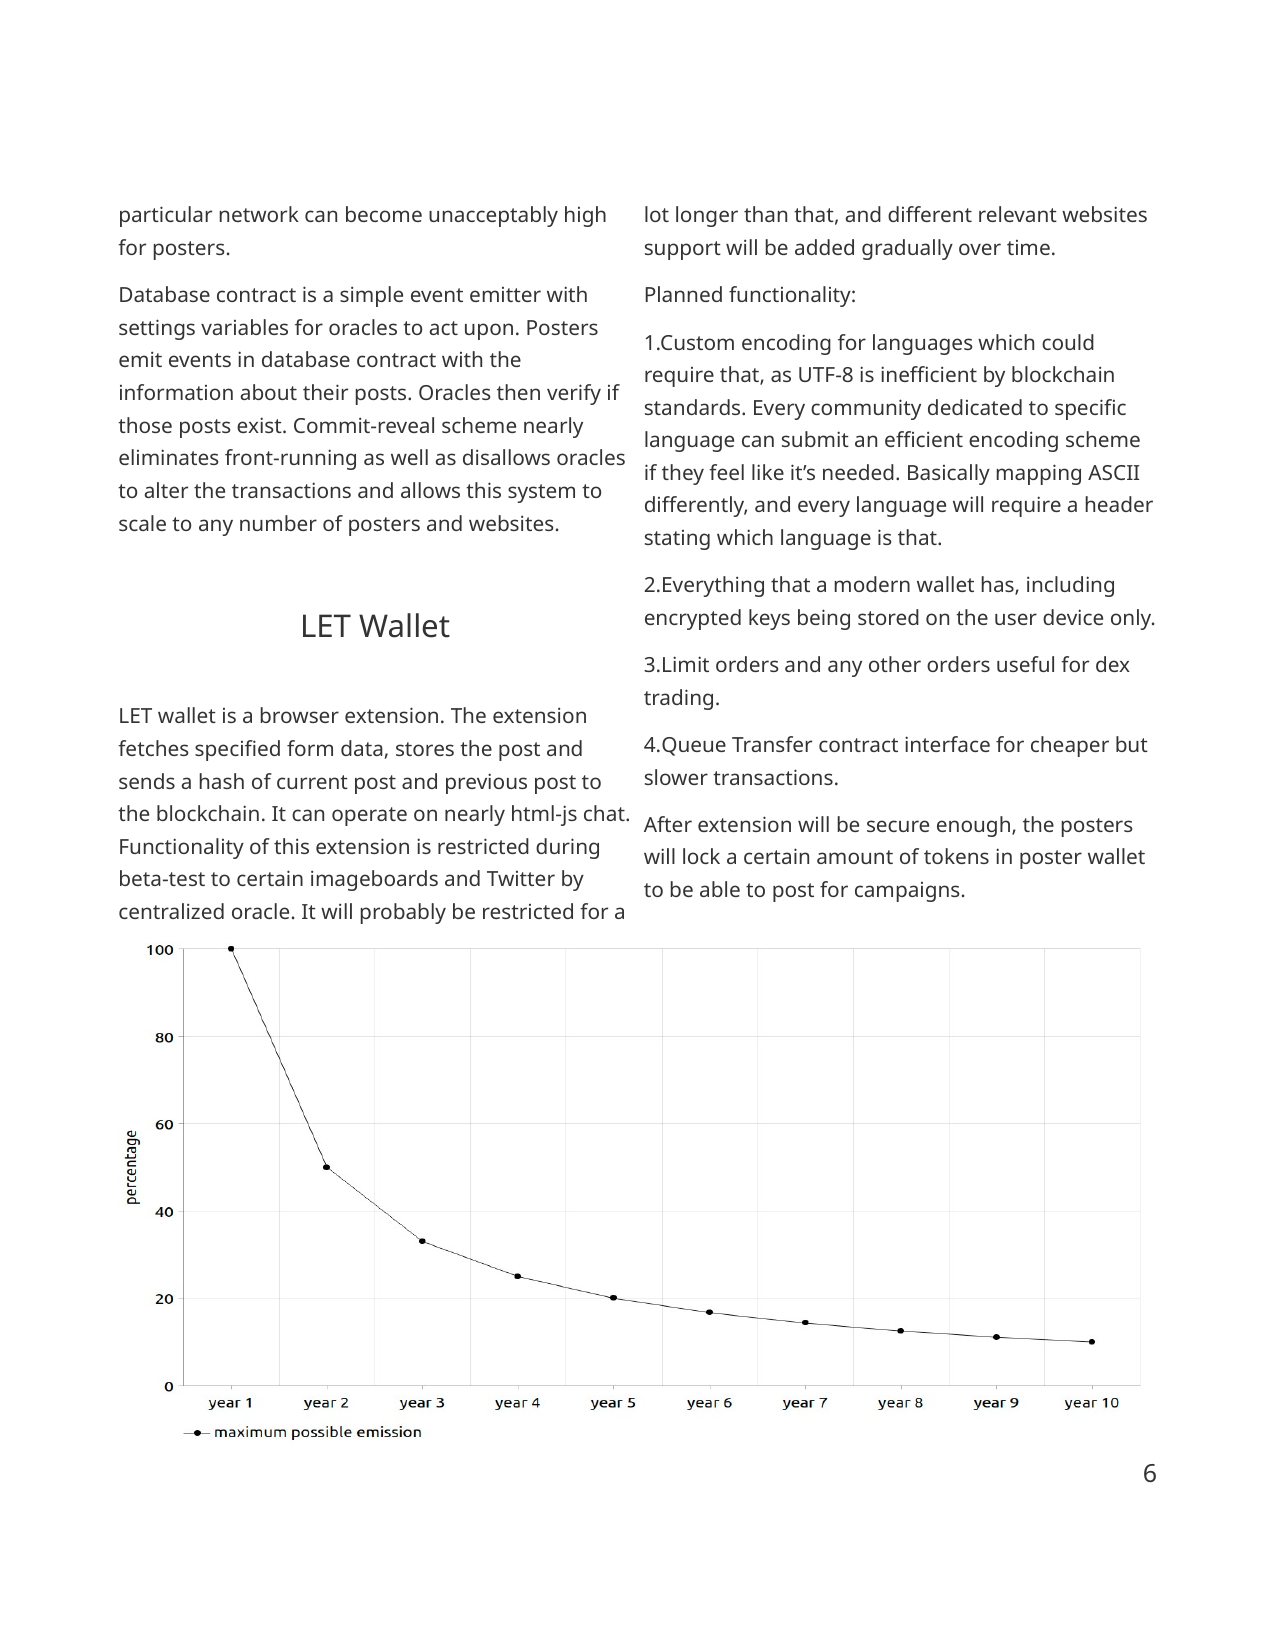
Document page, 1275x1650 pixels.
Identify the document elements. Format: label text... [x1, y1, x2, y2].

text lot longer than that, and different relevant websites support will be added gradually over time. [643, 201, 1157, 262]
picture [117, 932, 1150, 1454]
text After extension will be secure enough, the posters will lock a certain amount of tokens in poster wallet to be able to post for campaigns. [643, 810, 1157, 903]
text 3.Limit orders and any other orders useful for dex trading. [643, 650, 1157, 711]
text particular network can become unacceptably high for posters. [118, 201, 632, 262]
subtitle LET Wallet [118, 604, 632, 647]
text 1.Custom encoding for languages which could require that, as UTF-8 is inefficient by blockchain standards. Every community dedicated to specific language can submit an efficient encoding scheme if they feel like it’s needed. Basically mapping ASCII differently, and every language will require a header stating which language is that. [643, 328, 1157, 552]
text 4.Queue Transfer contract interface for cheaper but slower transactions. [643, 730, 1157, 791]
text 2.Everything that a modern wallet has, including encrypted keys being stored on the user device only. [643, 570, 1157, 631]
text LET wallet is a browser extension. The extension fetches specified form data, stores the post and sends a hash of current post and previous post to the blockchain. It can operate on nearly html-js chat. Functionality of this extension is restricted during beta-test to certain imageboards and Twitter by centralized oracle. It will probably be restricted for a [118, 702, 632, 926]
text Planned functionality: [643, 280, 1157, 309]
text Database contract is a simple event emitter with settings variables for oracles to act upon. Posters emit events in database contract with the information about their posts. Oracles then verify if those posts exist. Commit-reveal scheme nearly eliminates front-running as well as disallows oracles to alter the transactions and allows this system to scale to any number of posters and websites. [118, 280, 632, 537]
